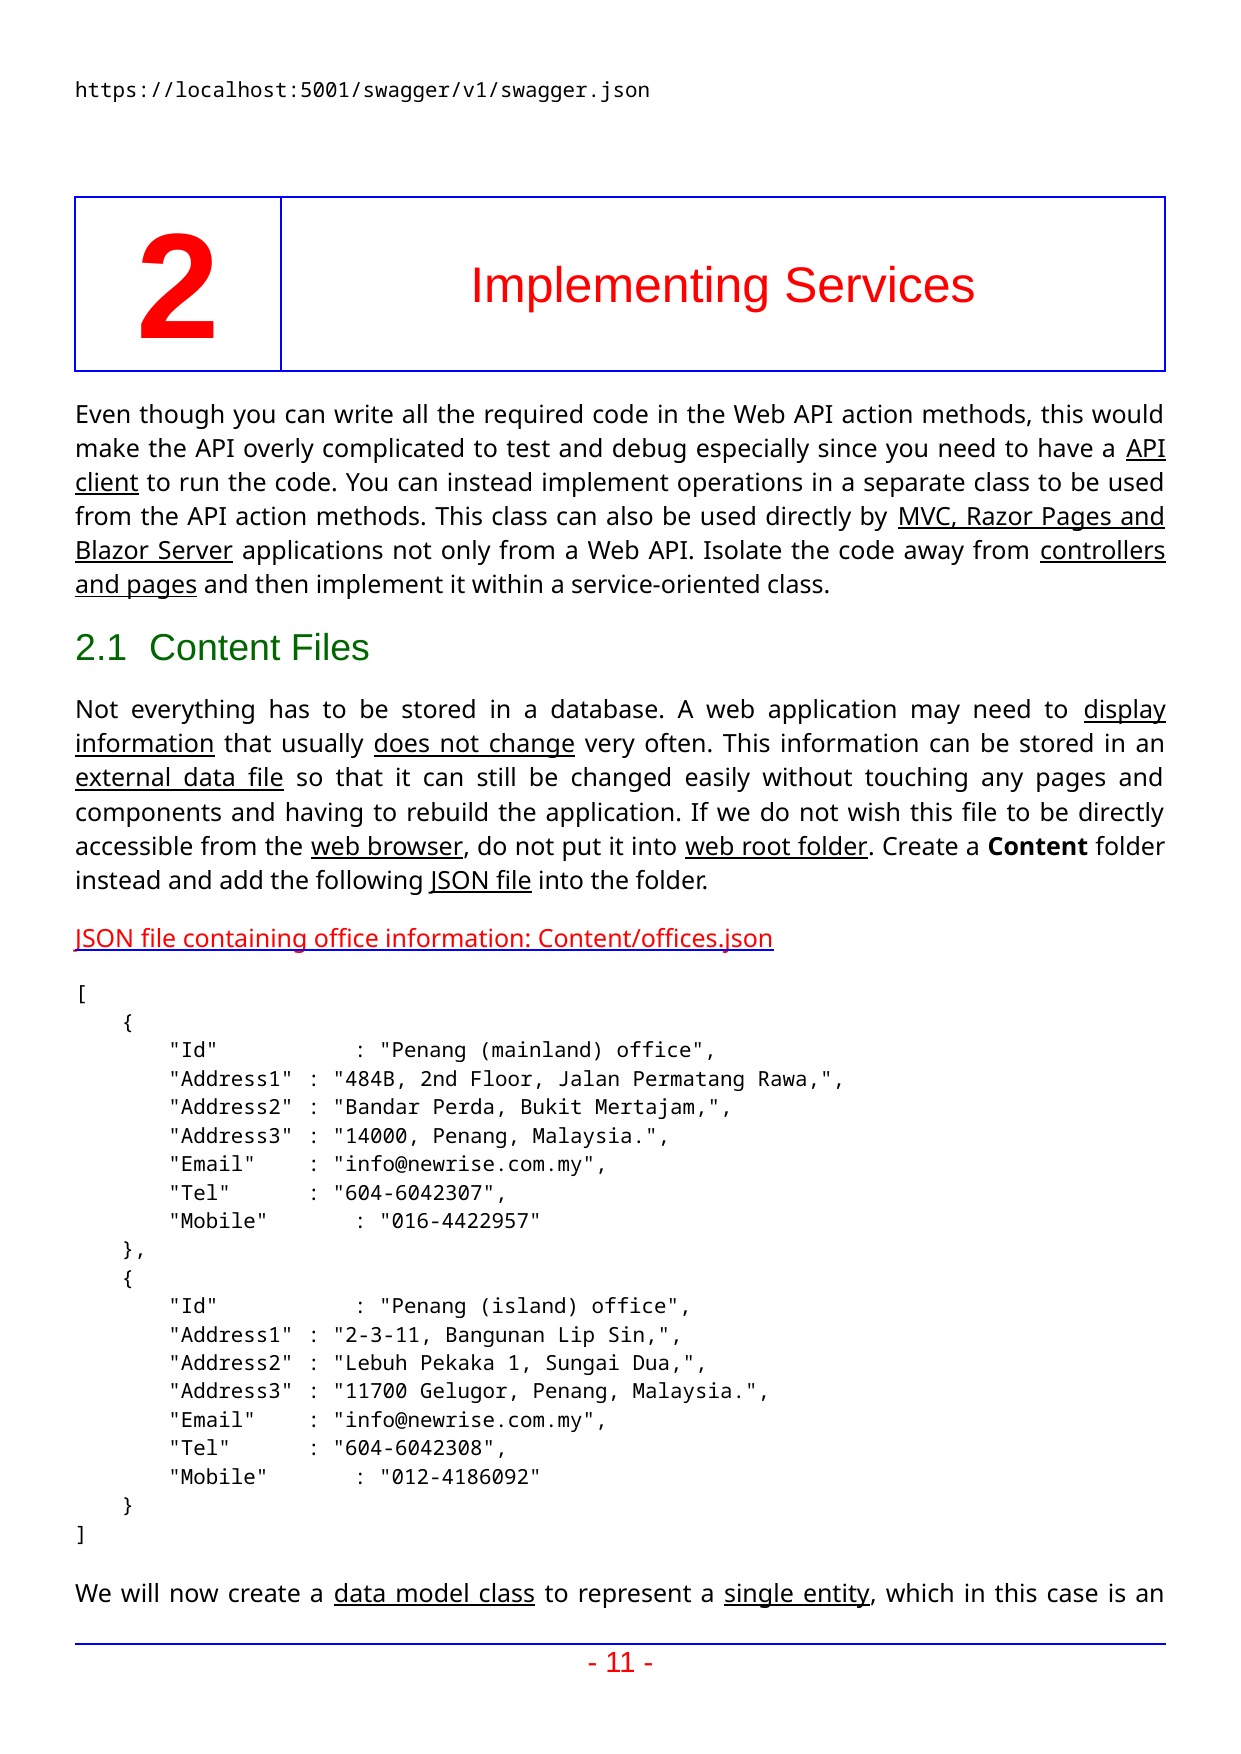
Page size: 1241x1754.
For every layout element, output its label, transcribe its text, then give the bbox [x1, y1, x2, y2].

text { [75, 1263, 1166, 1291]
text "Tel" : "604-6042308", [75, 1433, 1166, 1462]
text "Address1" : "2-3-11, Bangunan Lip Sin,", [75, 1320, 1166, 1348]
text "Email" : "info@newrise.com.my", [75, 1405, 1166, 1433]
text "Id" : "Penang (island) office", [75, 1291, 1166, 1320]
text Not everything has to be stored in a database. A web application may need to display information that usually does not change very often. This information can be stored in an external data file so that it can still be changed easily without touching any pages and components and having to rebuild the application. If we do not wish this file to be directly accessible from the web browser, do not put it into web root folder. Create a Content folder instead and add the following JSON file into the folder. [75, 692, 1166, 896]
text https://localhost:5001/swagger/v1/swagger.json [75, 75, 1166, 103]
text "Mobile" : "016-4422957" [75, 1206, 1166, 1234]
text "Id" : "Penang (mainland) office", [75, 1035, 1166, 1064]
text "Address2" : "Lebuh Pekaka 1, Sungai Dua,", [75, 1348, 1166, 1377]
table_header 2 [76, 198, 280, 370]
text "Address3" : "11700 Gelugor, Penang, Malaysia.", [75, 1377, 1166, 1405]
text Even though you can write all the required code in the Web API action methods, this would make the API overly complicated to test and debug especially since you need to have a API client to run the code. You can instead implement operations in a separate class to be used from the API action methods. This class can also be used directly by MVC, Razor Pages and Blazor Server applications not only from a Web API. Isolate the code away from controllers and pages and then implement it within a service-oriented class. [75, 396, 1166, 601]
text 2.1 Content Files [75, 625, 1166, 668]
table_header Implementing Services [282, 198, 1164, 370]
text [ [75, 978, 1166, 1007]
text "Mobile" : "012-4186092" [75, 1462, 1166, 1490]
text { [75, 1007, 1166, 1035]
text } [75, 1490, 1166, 1519]
text JSON file containing office information: Content/offices.json [75, 920, 1166, 954]
text }, [75, 1234, 1166, 1263]
text "Address3" : "14000, Penang, Malaysia.", [75, 1121, 1166, 1149]
text "Tel" : "604-6042307", [75, 1178, 1166, 1206]
text "Email" : "info@newrise.com.my", [75, 1149, 1166, 1178]
text We will now create a data model class to represent a single entity, which in this case is an [75, 1576, 1166, 1610]
text "Address2" : "Bandar Perda, Bukit Mertajam,", [75, 1092, 1166, 1121]
text "Address1" : "484B, 2nd Floor, Jalan Permatang Rawa,", [75, 1064, 1166, 1092]
text ] [75, 1519, 1166, 1547]
